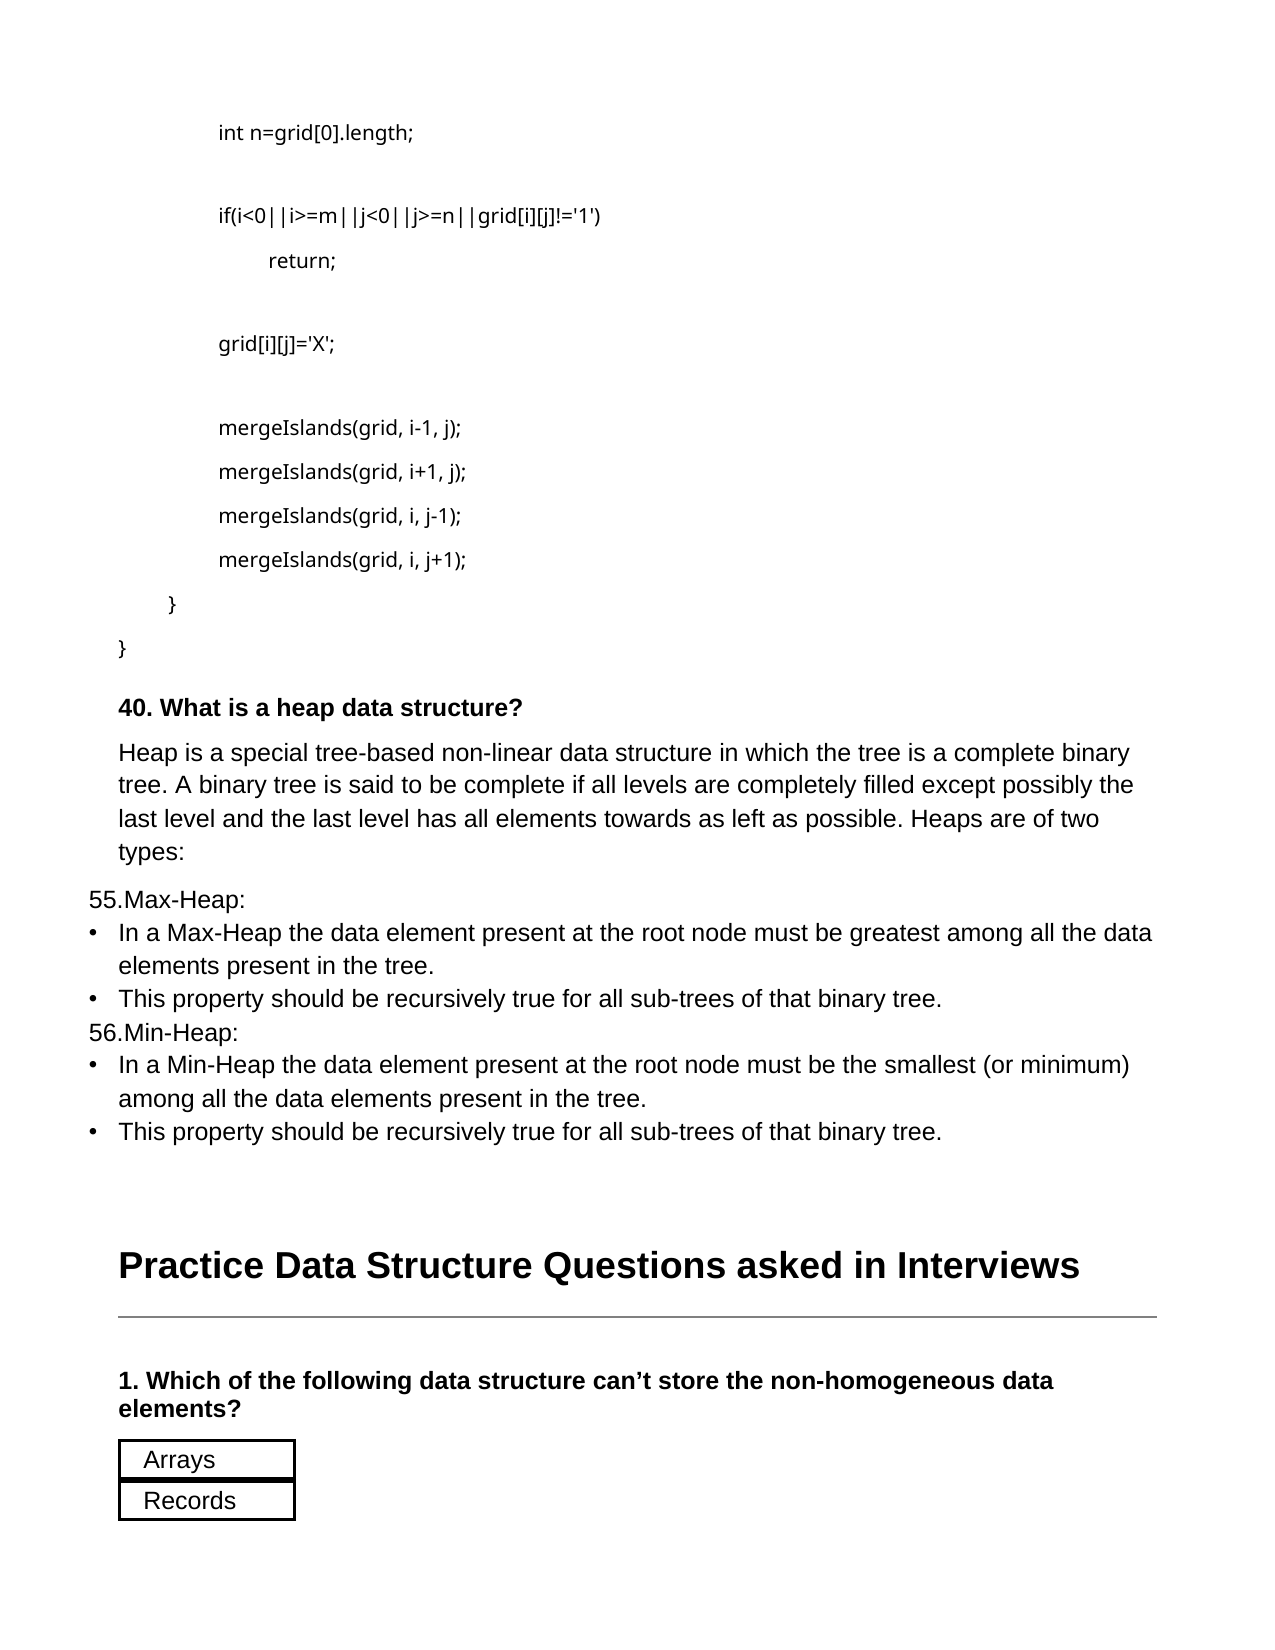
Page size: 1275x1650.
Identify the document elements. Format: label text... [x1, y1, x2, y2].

list This property should be recursively true for all sub-trees of that binary tree. [118, 984, 1157, 1013]
list Heap is a special tree-based non-linear data structure in which the tree is a complete binary tree. A binary tree is said to be complete if all levels are completely filled except possibly the last level and the last level has all elements towards as left as possible. Heaps are of two types: [118, 737, 1157, 865]
list In a Max-Heap the data element present at the root node must be greatest among all the data elements present in the tree. [118, 918, 1157, 980]
subtitle 1. Which of the following data structure can’t store the non-homogeneous data elements? [118, 1366, 1157, 1423]
list } [118, 589, 1157, 618]
list if(i<0||i>=m||j<0||j>=n||grid[i][j]!='1') [118, 202, 1157, 230]
list mergeIslands(grid, i, j-1); [118, 501, 1157, 529]
list mergeIslands(grid, i, j+1); [118, 545, 1157, 574]
list This property should be recursively true for all sub-trees of that binary tree. [118, 1117, 1157, 1146]
table_header Arrays [121, 1442, 293, 1477]
list In a Min-Heap the data element present at the root node must be the smallest (or minimum) among all the data elements present in the tree. [118, 1051, 1157, 1112]
list grid[i][j]='X'; [118, 329, 1157, 358]
list int n=grid[0].length; [118, 118, 1157, 147]
list mergeIslands(grid, i-1, j); [118, 413, 1157, 441]
table_cell Records [121, 1483, 293, 1518]
subtitle Practice Data Structure Questions asked in Interviews [118, 1243, 1157, 1287]
list Max-Heap: [118, 885, 1157, 914]
list } [118, 633, 1157, 662]
list mergeIslands(grid, i+1, j); [118, 457, 1157, 485]
list return; [118, 246, 1157, 274]
subtitle 40. What is a heap data structure? [118, 693, 1157, 722]
list Min-Heap: [118, 1017, 1157, 1046]
